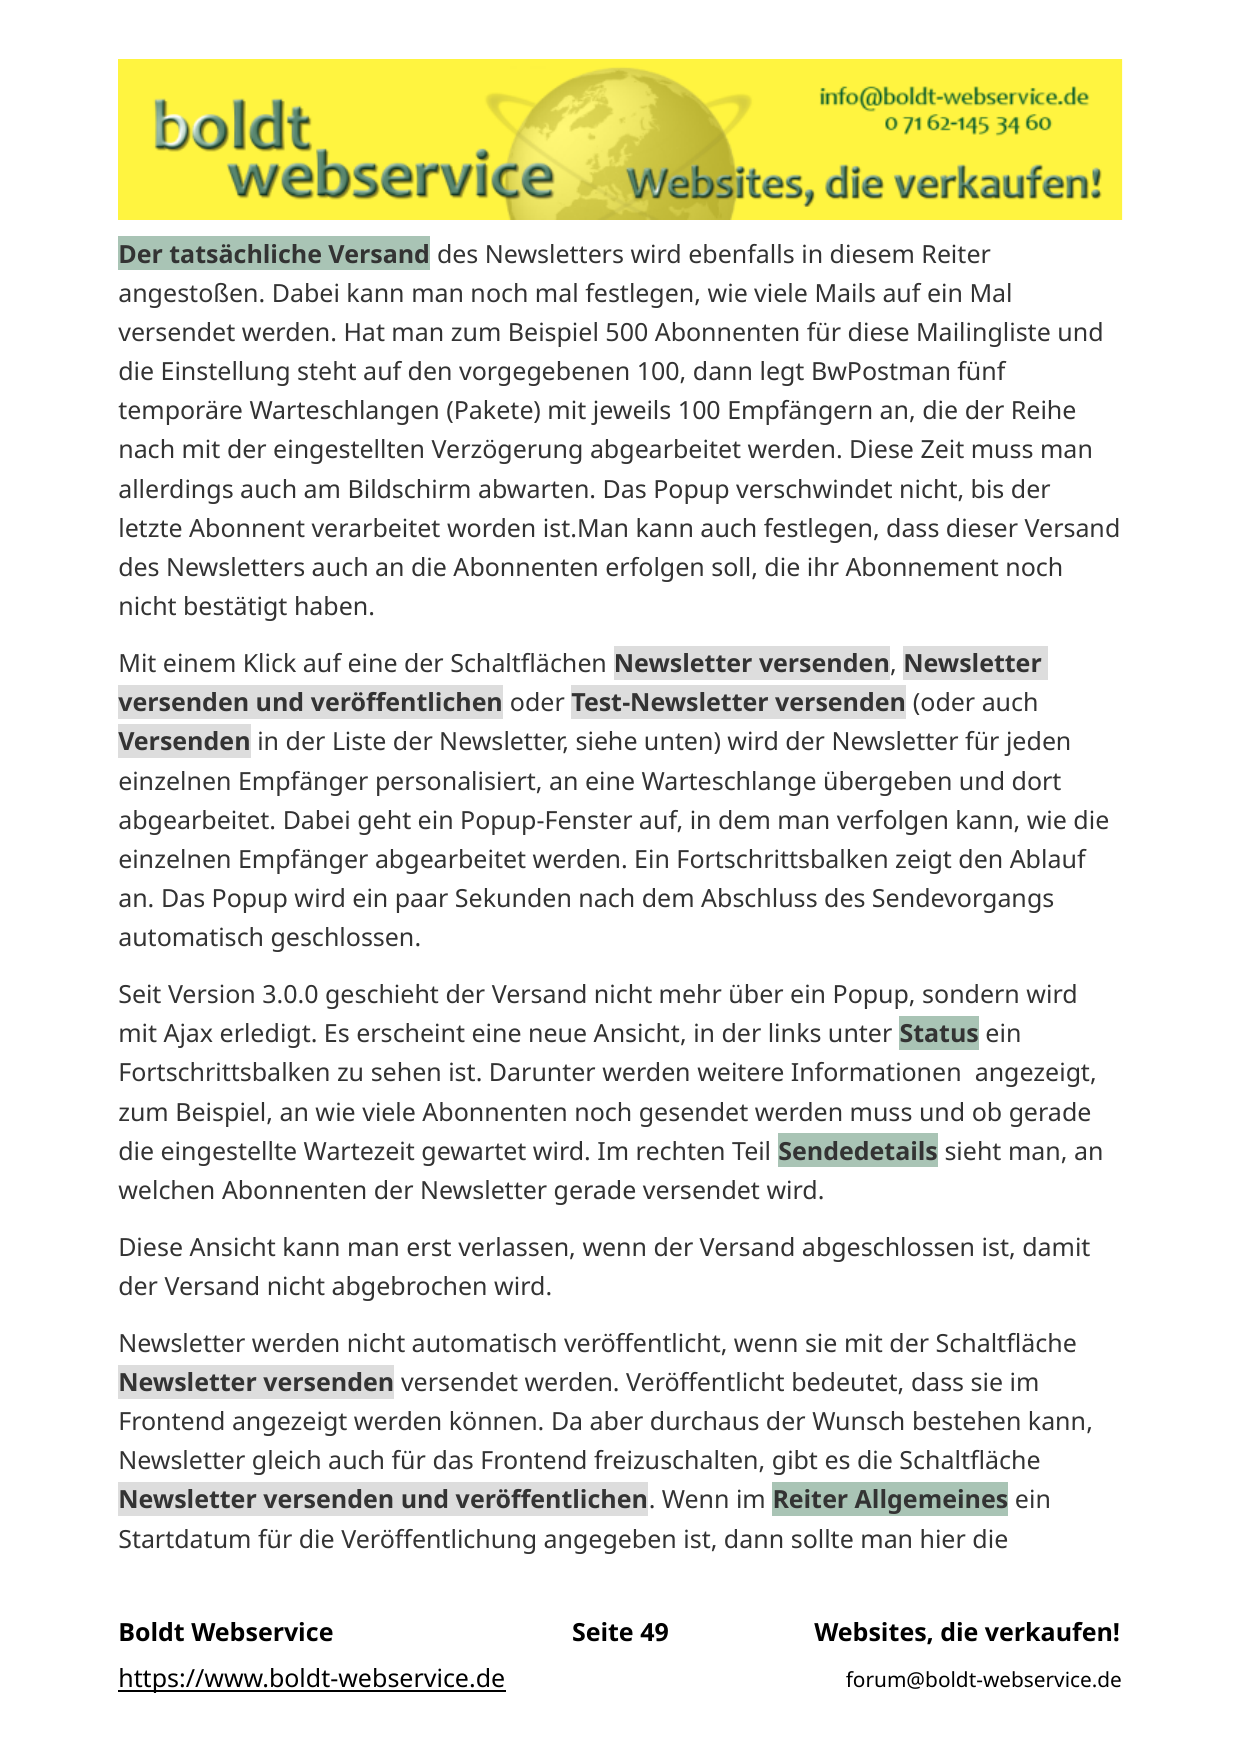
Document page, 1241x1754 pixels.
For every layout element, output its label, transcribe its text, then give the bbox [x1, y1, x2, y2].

text Mit einem Klick auf eine der Schaltflächen Newsletter versenden, Newsletter versenden und veröffentlichen oder Test-Newsletter versenden (oder auch Versenden in der Liste der Newsletter, siehe unten) wird der Newsletter für jeden einzelnen Empfänger personalisiert, an eine Warteschlange übergeben und dort abgearbeitet. Dabei geht ein Popup-Fenster auf, in dem man verfolgen kann, wie die einzelnen Empfänger abgearbeitet werden. Ein Fortschrittsbalken zeigt den Ablauf an. Das Popup wird ein paar Sekunden nach dem Abschluss des Sendevorgangs automatisch geschlossen. [118, 646, 1122, 954]
text Seit Version 3.0.0 geschieht der Versand nicht mehr über ein Popup, sondern wird mit Ajax erledigt. Es erscheint eine neue Ansicht, in der links unter Status ein Fortschrittsbalken zu sehen ist. Darunter werden weitere Informationen angezeigt, zum Beispiel, an wie viele Abonnenten noch gesendet werden muss und ob gerade die eingestellte Wartezeit gewartet wird. Im rechten Teil Sendedetails sieht man, an welchen Abonnenten der Newsletter gerade versendet wird. [118, 977, 1122, 1207]
text Der tatsächliche Versand des Newsletters wird ebenfalls in diesem Reiter angestoßen. Dabei kann man noch mal festlegen, wie viele Mails auf ein Mal versendet werden. Hat man zum Beispiel 500 Abonnenten für diese Mailingliste und die Einstellung steht auf den vorgegebenen 100, dann legt BwPostman fünf temporäre Warteschlangen (Pakete) mit jeweils 100 Empfängern an, die der Reihe nach mit der eingestellten Verzögerung abgearbeitet werden. Diese Zeit muss man allerdings auch am Bildschirm abwarten. Das Popup verschwindet nicht, bis der letzte Abonnent verarbeitet worden ist.Man kann auch festlegen, dass dieser Versand des Newsletters auch an die Abonnenten erfolgen soll, die ihr Abonnement noch nicht bestätigt haben. [118, 236, 1122, 623]
picture [118, 59, 1123, 220]
text Newsletter werden nicht automatisch veröffentlicht, wenn sie mit der Schaltfläche Newsletter versenden versendet werden. Veröffentlicht bedeutet, dass sie im Frontend angezeigt werden können. Da aber durchaus der Wunsch bestehen kann, Newsletter gleich auch für das Frontend freizuschalten, gibt es die Schaltfläche Newsletter versenden und veröffentlichen. Wenn im Reiter Allgemeines ein Startdatum für die Veröffentlichung angegeben ist, dann sollte man hier die [118, 1325, 1122, 1555]
text Diese Ansicht kann man erst verlassen, wenn der Versand abgeschlossen ist, damit der Versand nicht abgebrochen wird. [118, 1229, 1122, 1303]
